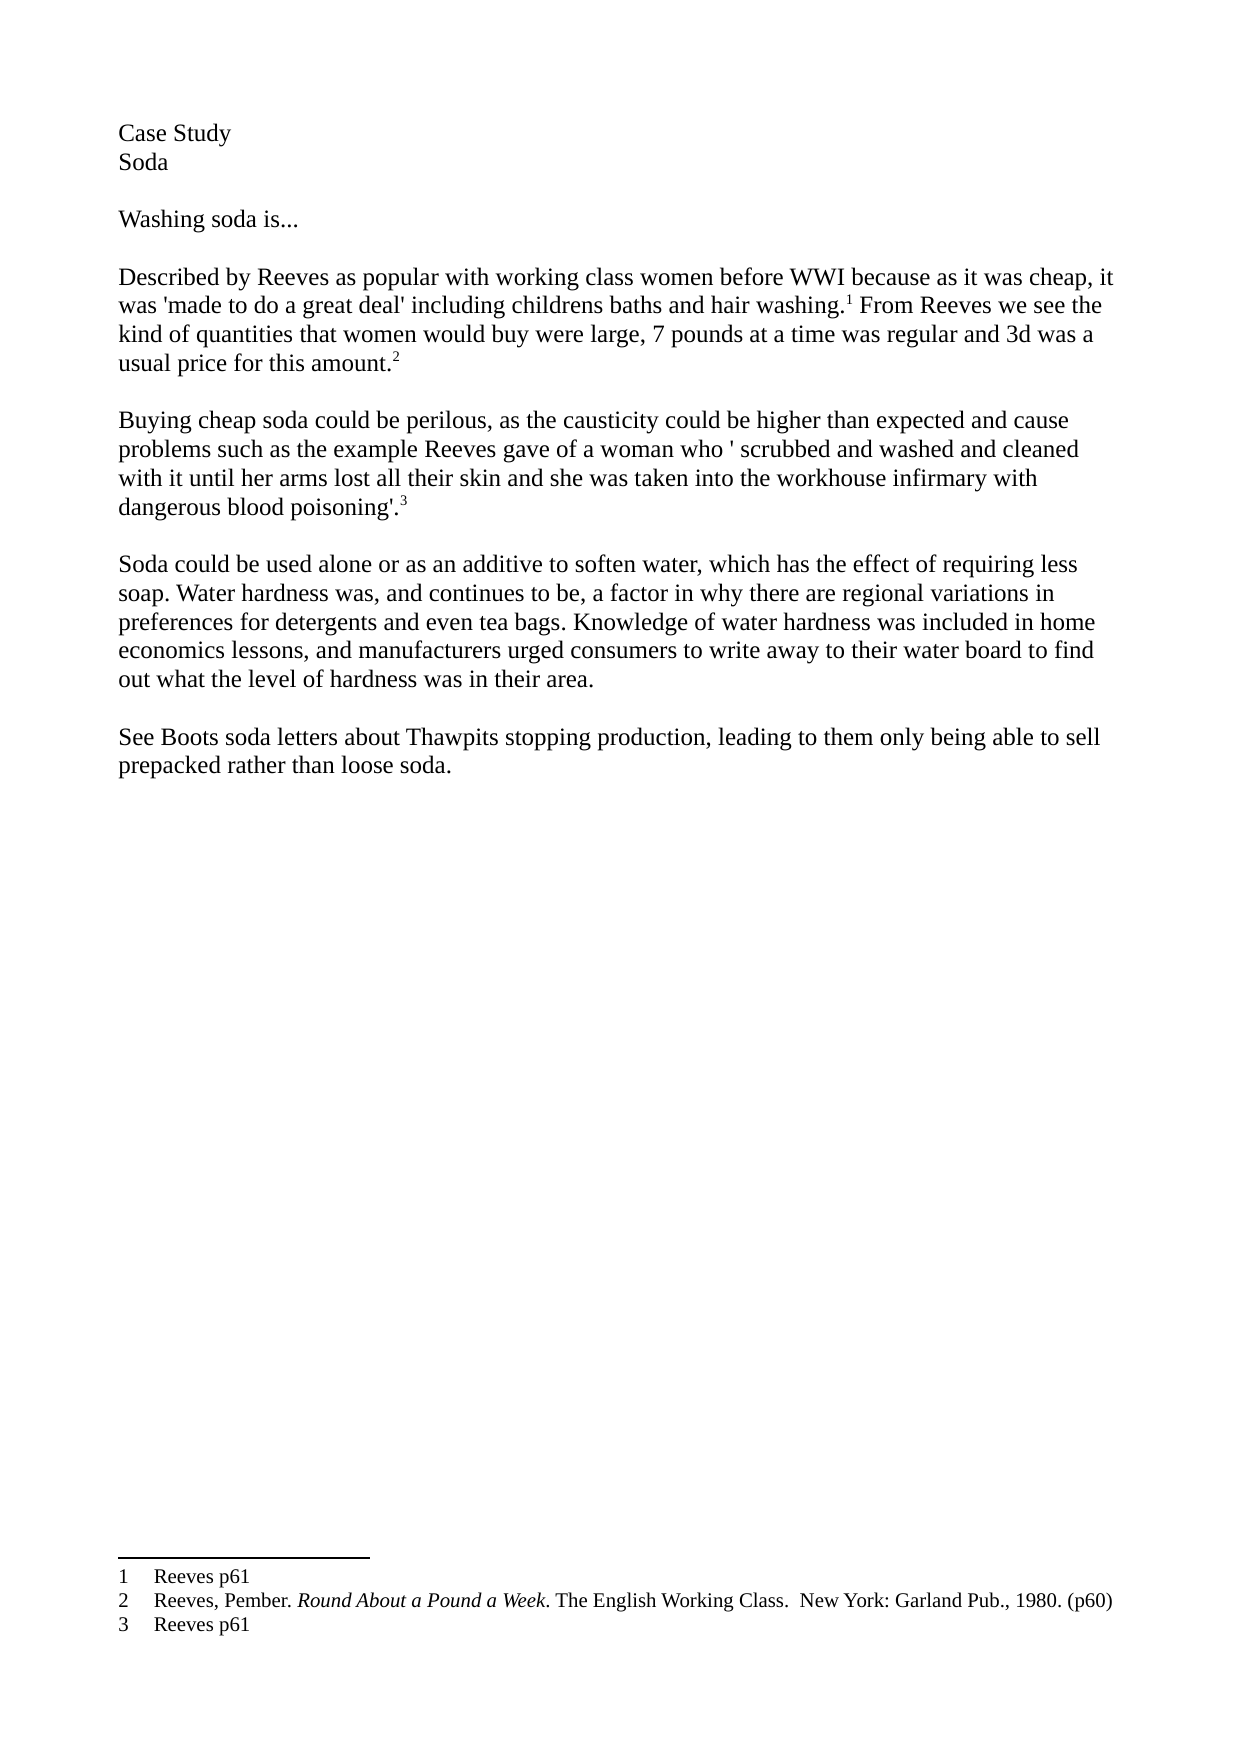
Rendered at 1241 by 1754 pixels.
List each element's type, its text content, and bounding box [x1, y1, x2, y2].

text Case Study [118, 118, 1122, 147]
text Reeves p61 [118, 1612, 1122, 1636]
text See Boots soda letters about Thawpits stopping production, leading to them only being able to sell prepacked rather than loose soda. [118, 722, 1122, 779]
text Reeves p61 [118, 1564, 1122, 1588]
text Soda [118, 147, 1122, 176]
text Soda could be used alone or as an additive to soften water, which has the effect of requiring less soap. Water hardness was, and continues to be, a factor in why there are regional variations in preferences for detergents and even tea bags. Knowledge of water hardness was included in home economics lessons, and manufacturers urged consumers to write away to their water board to find out what the level of hardness was in their area. [118, 549, 1122, 693]
text Washing soda is... [118, 204, 1122, 233]
text Buying cheap soda could be perilous, as the causticity could be higher than expected and cause problems such as the example Reeves gave of a woman who ' scrubbed and washed and cleaned with it until her arms lost all their skin and she was taken into the workhouse infirmary with dangerous blood poisoning'. [118, 406, 1122, 521]
text Described by Reeves as popular with working class women before WWI because as it was cheap, it was 'made to do a great deal' including childrens baths and hair washing. From Reeves we see the kind of quantities that women would buy were large, 7 pounds at a time was regular and 3d was a usual price for this amount. [118, 262, 1122, 377]
text Reeves, Pember. Round About a Pound a Week. The English Working Class. New York: Garland Pub., 1980. (p60) [118, 1588, 1122, 1612]
